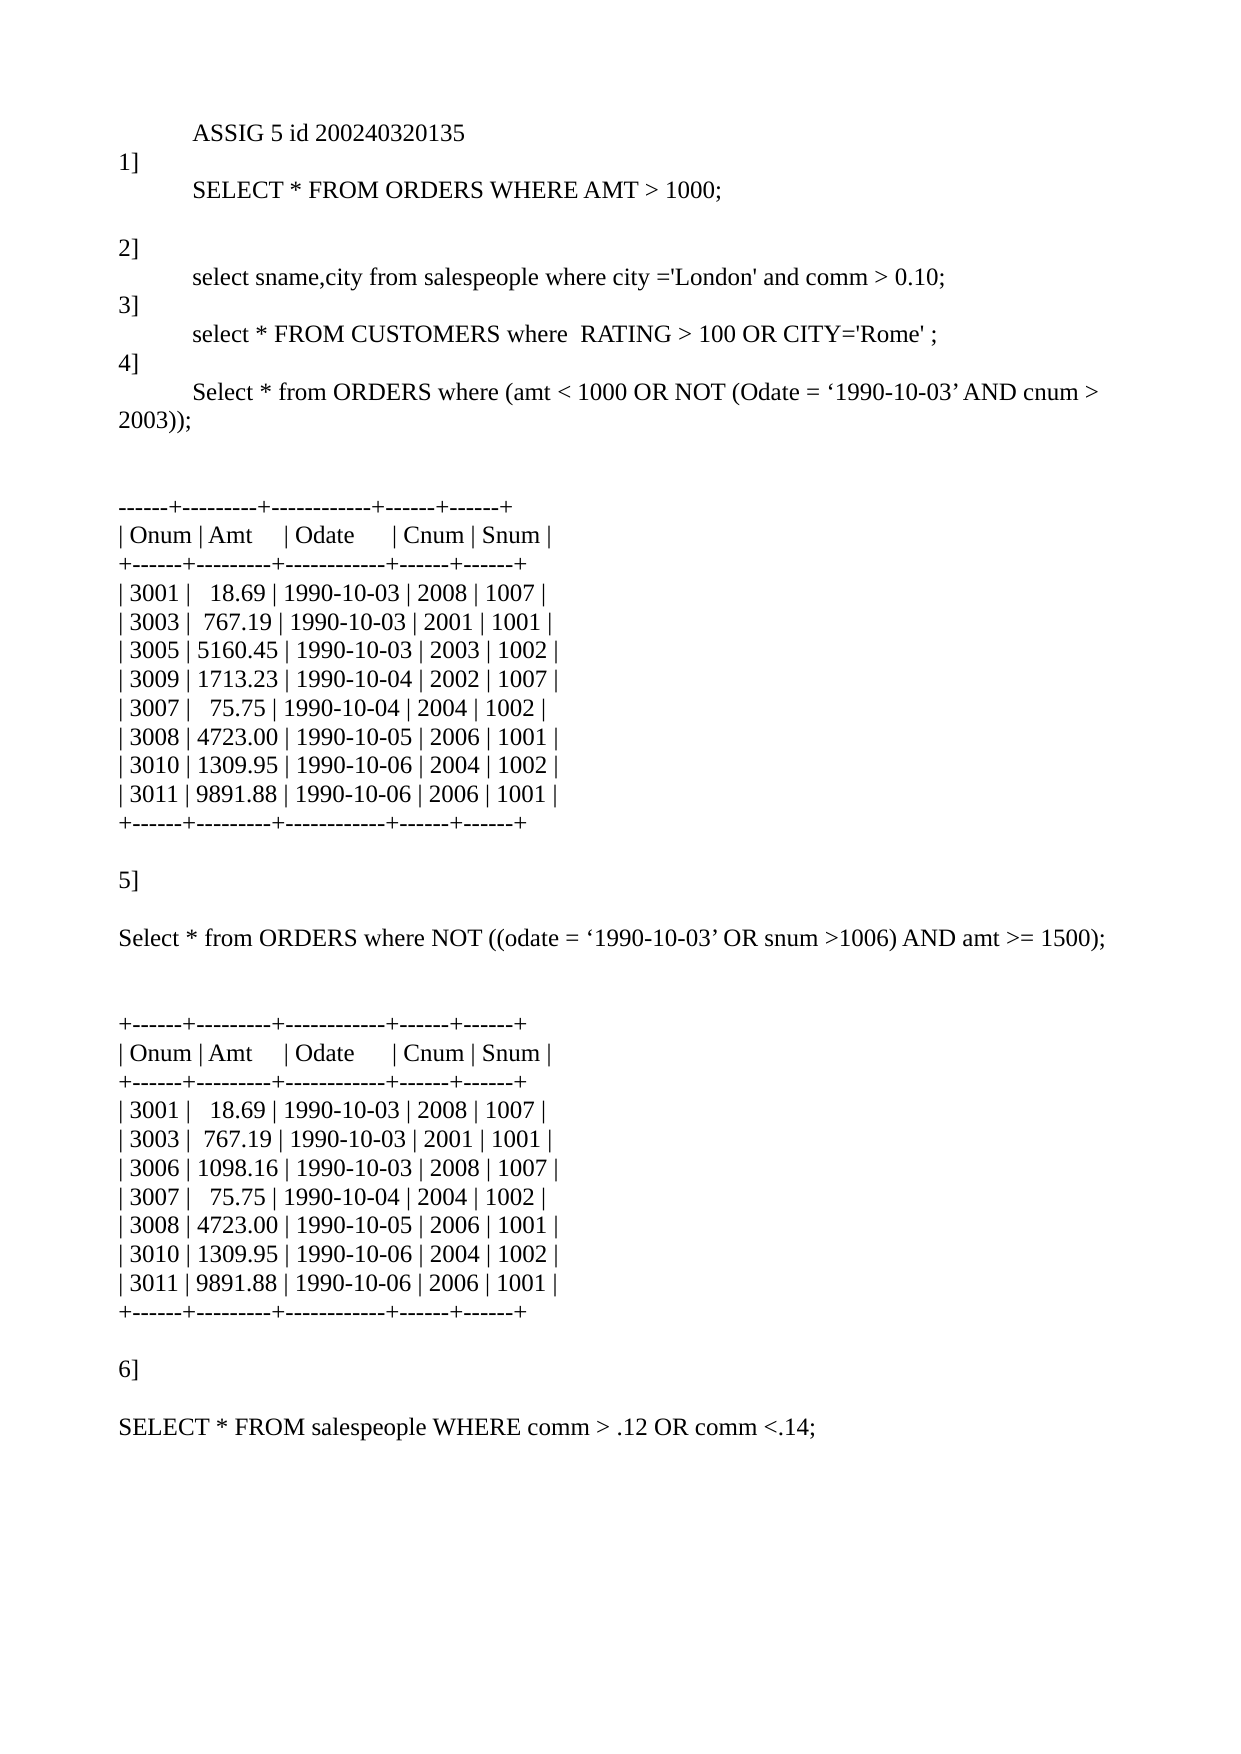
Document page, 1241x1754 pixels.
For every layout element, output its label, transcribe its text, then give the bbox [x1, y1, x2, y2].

text | 3003 | 767.19 | 1990-10-03 | 2001 | 1001 | [118, 607, 1122, 636]
text | Onum | Amt | Odate | Cnum | Snum | [118, 521, 1122, 549]
text | 3011 | 9891.88 | 1990-10-06 | 2006 | 1001 | [118, 1268, 1122, 1297]
text +------+---------+------------+------+------+ [118, 549, 1122, 578]
text | 3006 | 1098.16 | 1990-10-03 | 2008 | 1007 | [118, 1153, 1122, 1182]
text | 3008 | 4723.00 | 1990-10-05 | 2006 | 1001 | [118, 722, 1122, 751]
text | 3007 | 75.75 | 1990-10-04 | 2004 | 1002 | [118, 693, 1122, 722]
text ------+---------+------------+------+------+ [118, 492, 1122, 521]
text | 3001 | 18.69 | 1990-10-03 | 2008 | 1007 | [118, 578, 1122, 607]
text 5] [118, 866, 1122, 894]
text | 3009 | 1713.23 | 1990-10-04 | 2002 | 1007 | [118, 664, 1122, 693]
text | 3008 | 4723.00 | 1990-10-05 | 2006 | 1001 | [118, 1211, 1122, 1239]
text | 3003 | 767.19 | 1990-10-03 | 2001 | 1001 | [118, 1124, 1122, 1153]
text +------+---------+------------+------+------+ [118, 808, 1122, 837]
text 3] [118, 291, 1122, 319]
text select sname,city from salespeople where city ='London' and comm > 0.10; [118, 262, 1122, 291]
text | 3001 | 18.69 | 1990-10-03 | 2008 | 1007 | [118, 1096, 1122, 1124]
text 2] [118, 233, 1122, 262]
text +------+---------+------------+------+------+ [118, 1009, 1122, 1038]
text Select * from ORDERS where NOT ((odate = ‘1990-10-03’ OR snum >1006) AND amt >= 1500); [118, 923, 1122, 952]
text | 3010 | 1309.95 | 1990-10-06 | 2004 | 1002 | [118, 751, 1122, 779]
text Select * from ORDERS where (amt < 1000 OR NOT (Odate = ‘1990-10-03’ AND cnum > 2003)); [118, 377, 1122, 434]
text SELECT * FROM ORDERS WHERE AMT > 1000; [118, 176, 1122, 204]
text | Onum | Amt | Odate | Cnum | Snum | [118, 1038, 1122, 1067]
text +------+---------+------------+------+------+ [118, 1067, 1122, 1096]
text select * FROM CUSTOMERS where RATING > 100 OR CITY='Rome' ; [118, 319, 1122, 348]
text 6] [118, 1354, 1122, 1383]
text ASSIG 5 id 200240320135 [118, 118, 1122, 147]
text | 3010 | 1309.95 | 1990-10-06 | 2004 | 1002 | [118, 1239, 1122, 1268]
text | 3011 | 9891.88 | 1990-10-06 | 2006 | 1001 | [118, 779, 1122, 808]
text | 3007 | 75.75 | 1990-10-04 | 2004 | 1002 | [118, 1182, 1122, 1211]
text 4] [118, 348, 1122, 377]
text | 3005 | 5160.45 | 1990-10-03 | 2003 | 1002 | [118, 636, 1122, 664]
text 1] [118, 147, 1122, 176]
text SELECT * FROM salespeople WHERE comm > .12 OR comm <.14; [118, 1412, 1122, 1441]
text +------+---------+------------+------+------+ [118, 1297, 1122, 1326]
